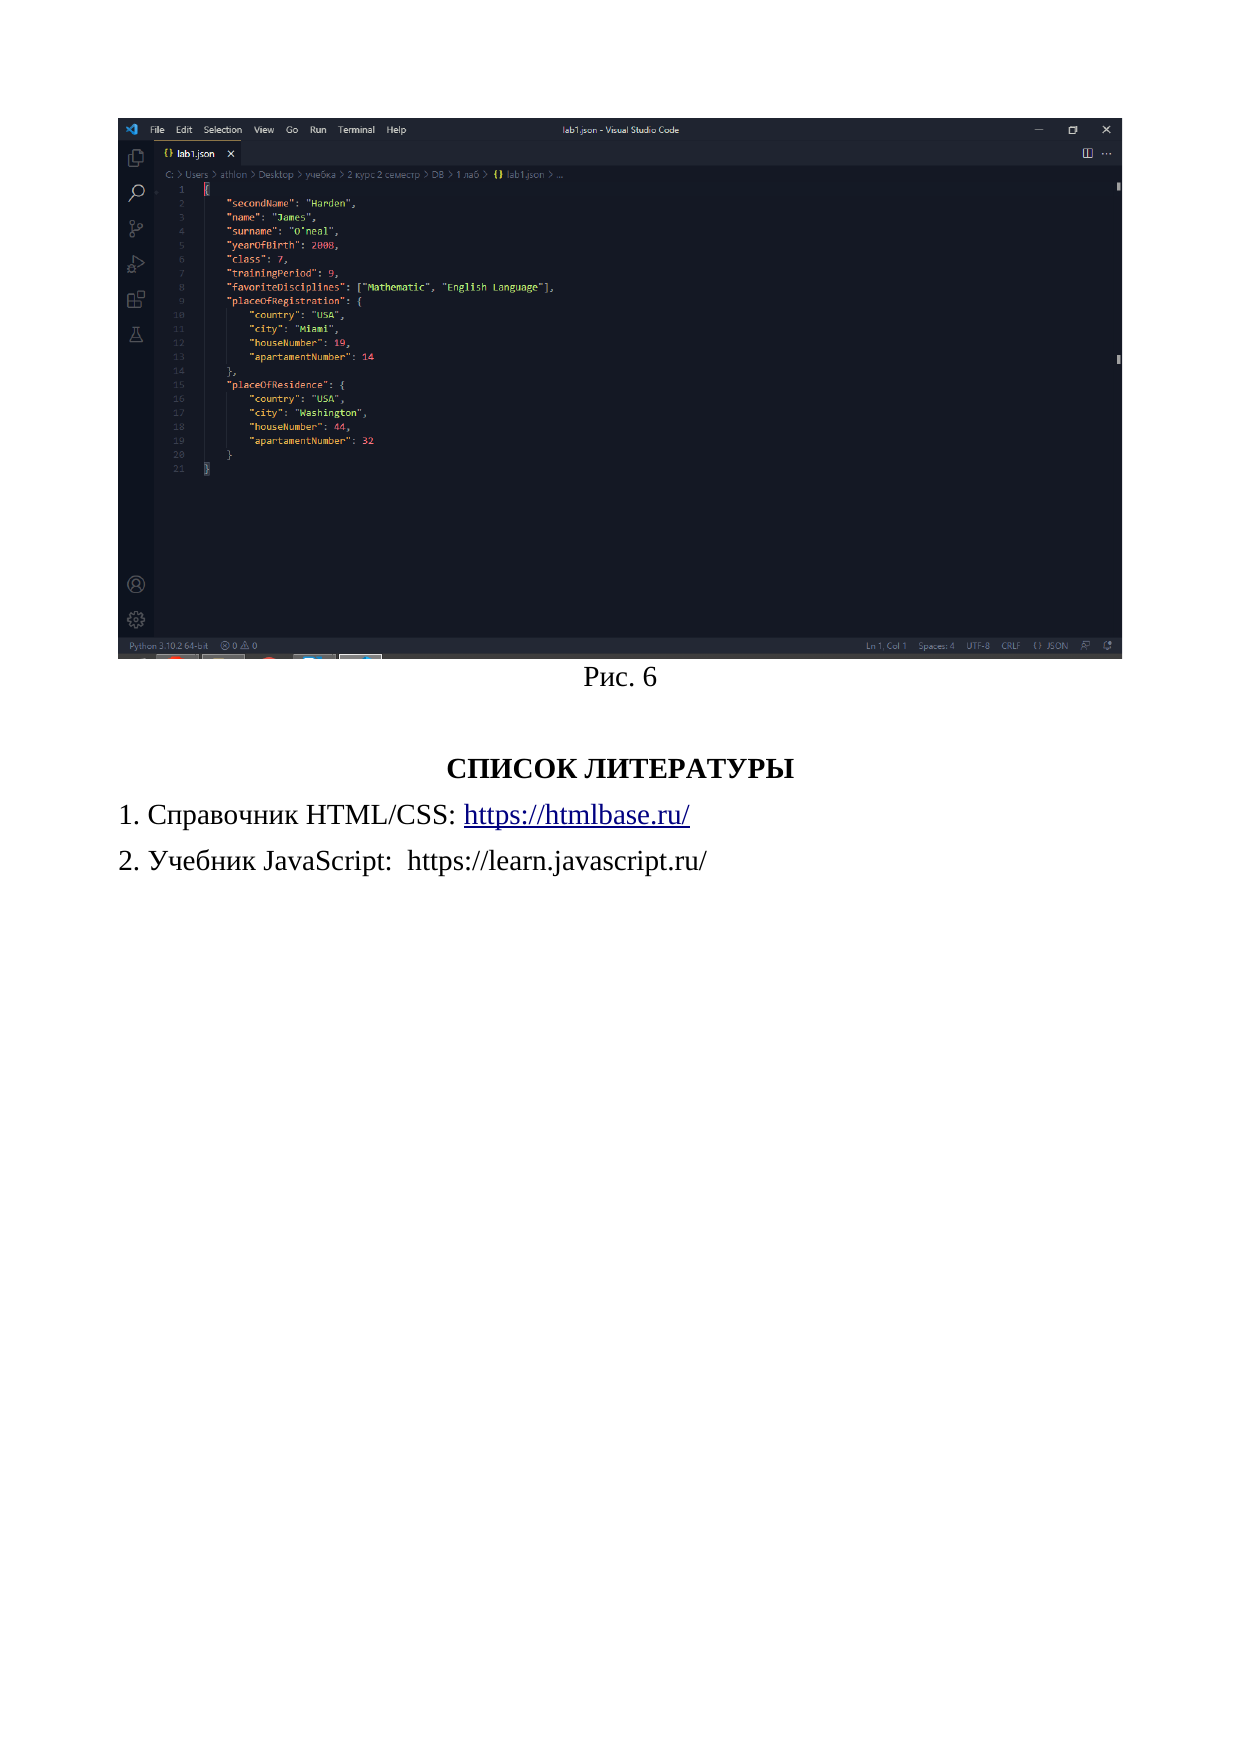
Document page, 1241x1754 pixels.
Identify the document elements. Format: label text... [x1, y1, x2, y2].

text Рис. 6 [118, 659, 1122, 692]
picture [118, 118, 1123, 659]
text 1. Справочник HTML/CSS: https://htmlbase.ru/ [118, 797, 1122, 831]
text 2. Учебник JavaScript: https://learn.javascript.ru/ [118, 843, 1122, 877]
text СПИСОК ЛИТЕРАТУРЫ [118, 751, 1122, 784]
